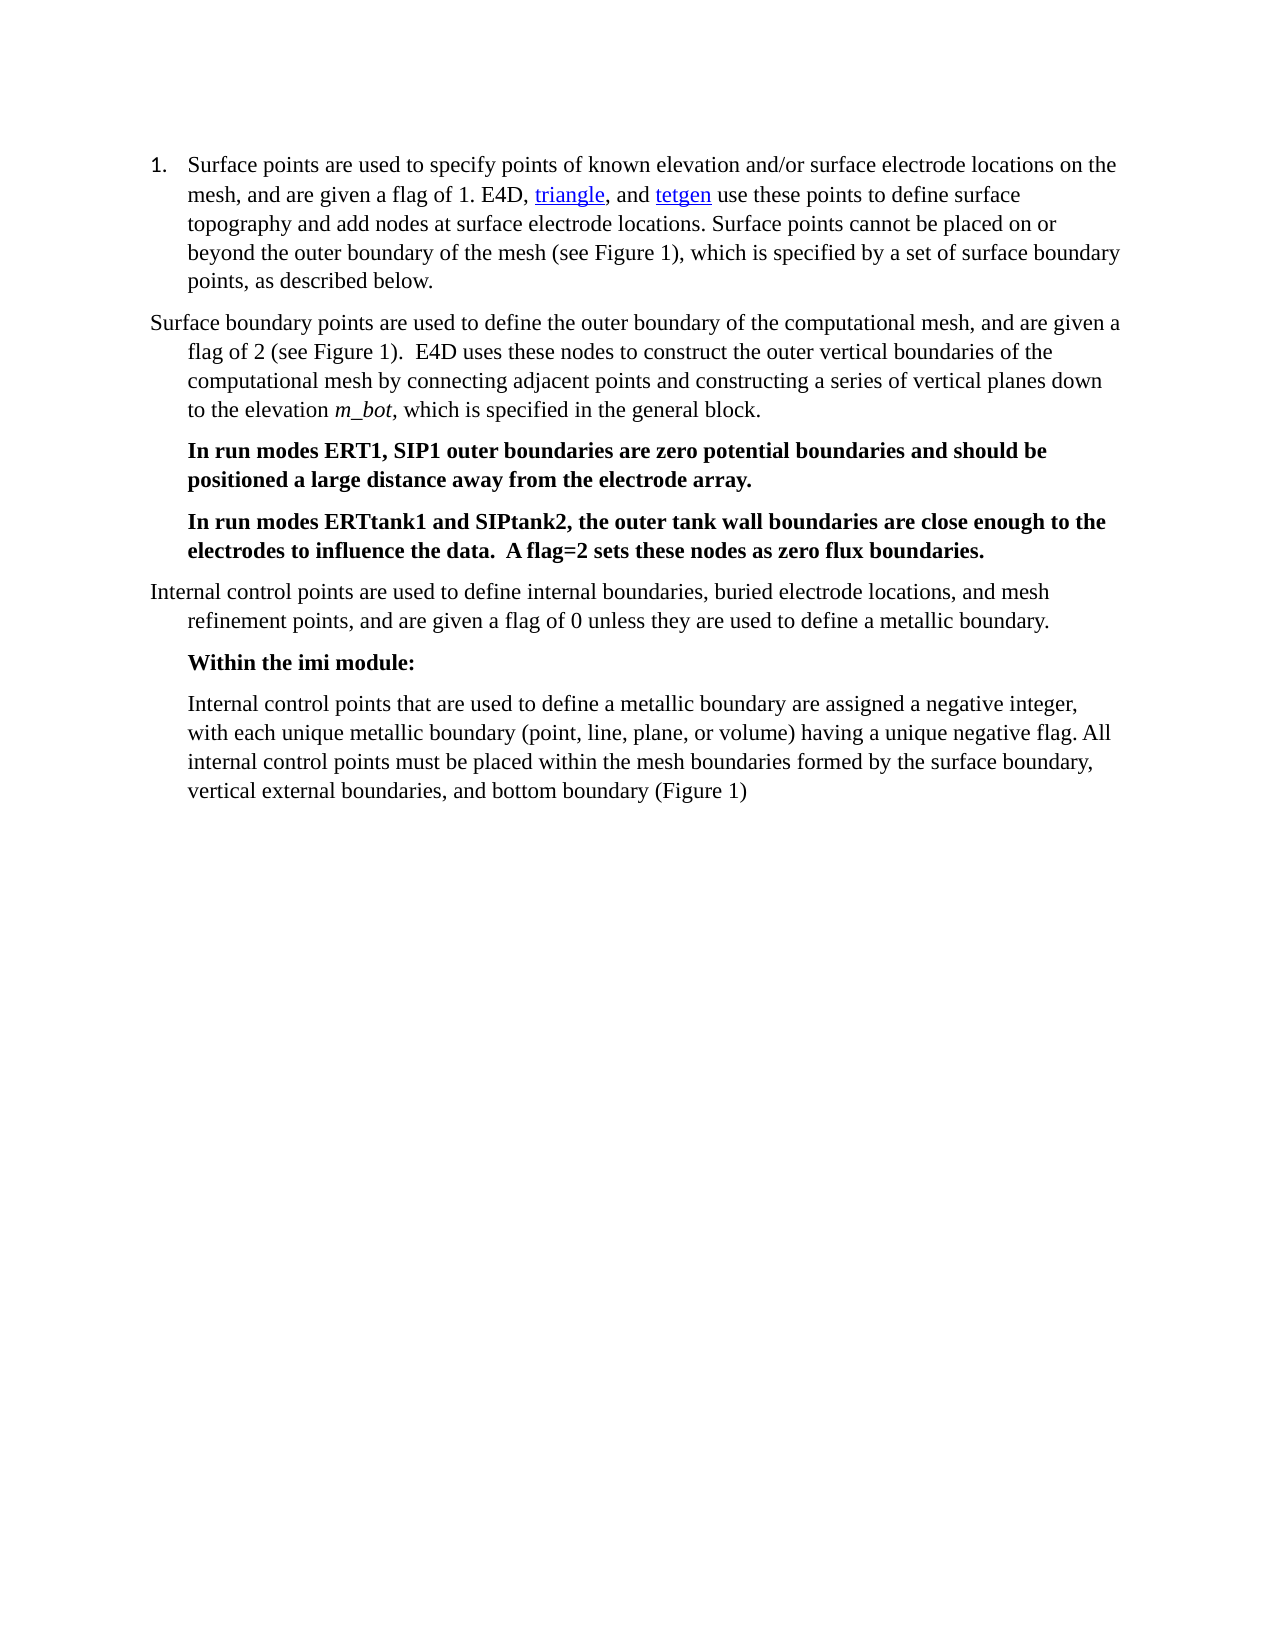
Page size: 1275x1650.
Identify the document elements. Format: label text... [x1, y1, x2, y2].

text Within the imi module: [150, 648, 1125, 675]
text Internal control points are used to define internal boundaries, buried electrode locations, and mesh refinement points, and are given a flag of 0 unless they are used to define a metallic boundary. [150, 578, 1125, 633]
text Surface boundary points are used to define the outer boundary of the computational mesh, and are given a flag of 2 (see Figure 1). E4D uses these nodes to construct the outer vertical boundaries of the computational mesh by connecting adjacent points and constructing a series of vertical planes down to the elevation m_bot, which is specified in the general block. [150, 309, 1125, 422]
text Internal control points that are used to define a metallic boundary are assigned a negative integer, with each unique metallic boundary (point, line, plane, or volume) having a unique negative flag. All internal control points must be placed within the mesh boundaries formed by the surface boundary, vertical external boundaries, and bottom boundary (Figure 1) [150, 690, 1125, 803]
text In run modes ERT1, SIP1 outer boundaries are zero potential boundaries and should be positioned a large distance away from the electrode array. [150, 437, 1125, 493]
list Surface points are used to specify points of known elevation and/or surface electrode locations on the mesh, and are given a flag of 1. E4D, triangle, and tetgen use these points to define surface topography and add nodes at surface electrode locations. Surface points cannot be placed on or beyond the outer boundary of the mesh (see Figure 1), which is specified by a set of surface boundary points, as described below. [150, 150, 1125, 294]
text In run modes ERTtank1 and SIPtank2, the outer tank wall boundaries are close enough to the electrodes to influence the data. A flag=2 sets these nodes as zero flux boundaries. [150, 508, 1125, 563]
